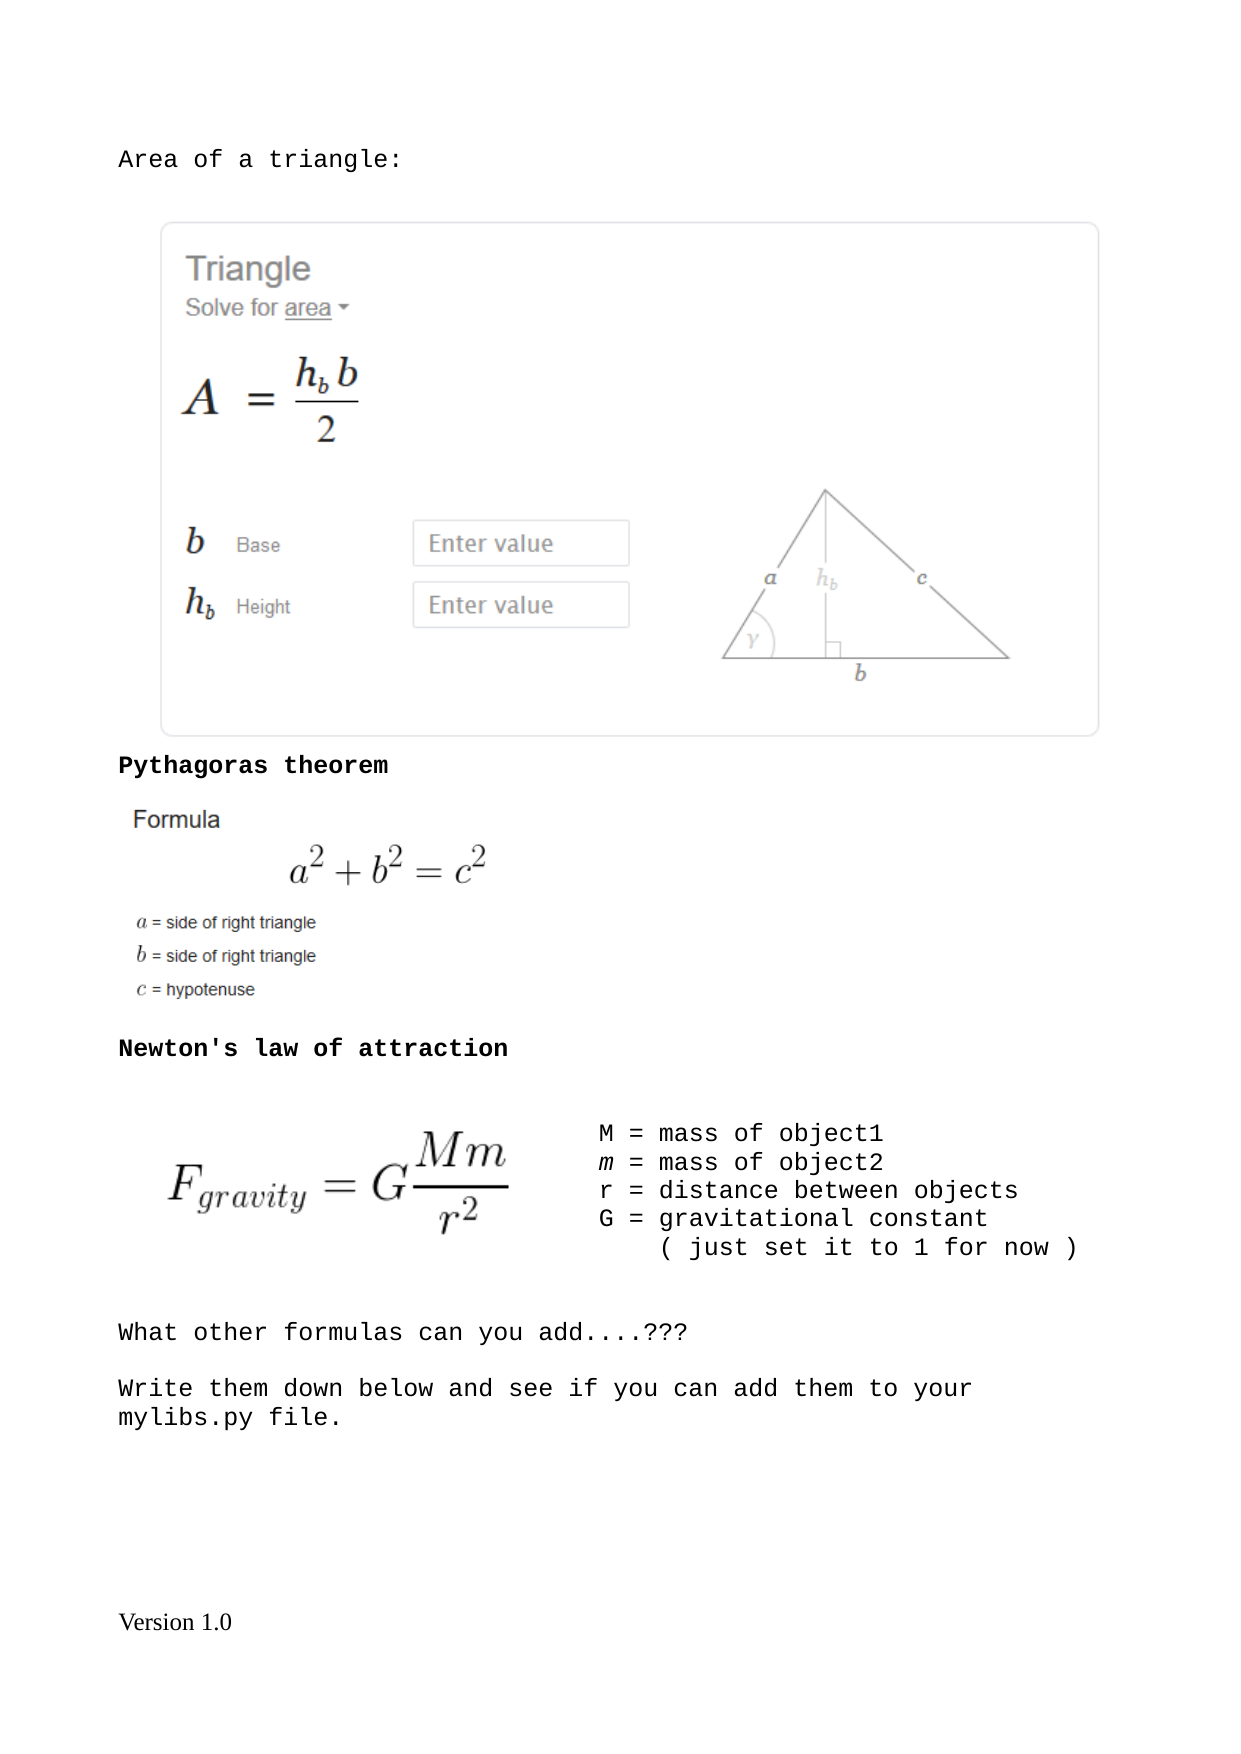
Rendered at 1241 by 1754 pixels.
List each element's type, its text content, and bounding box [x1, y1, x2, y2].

text G = gravitational constant [584, 1206, 1122, 1234]
picture [119, 1116, 584, 1266]
text Pythagoras theorem [118, 753, 1122, 781]
text r = distance between objects [584, 1178, 1122, 1206]
text Newton's law of attraction [118, 1036, 1122, 1064]
text ( just set it to 1 for now ) [584, 1234, 1122, 1263]
text m = mass of object2 [584, 1149, 1122, 1178]
text M = mass of object1 [584, 1121, 1122, 1149]
text What other formulas can you add....??? [118, 1319, 1122, 1348]
text Write them down below and see if you can add them to your mylibs.py file. [118, 1376, 1122, 1433]
picture [122, 804, 550, 1017]
picture [118, 203, 1123, 753]
text Area of a triangle: [118, 146, 1122, 175]
